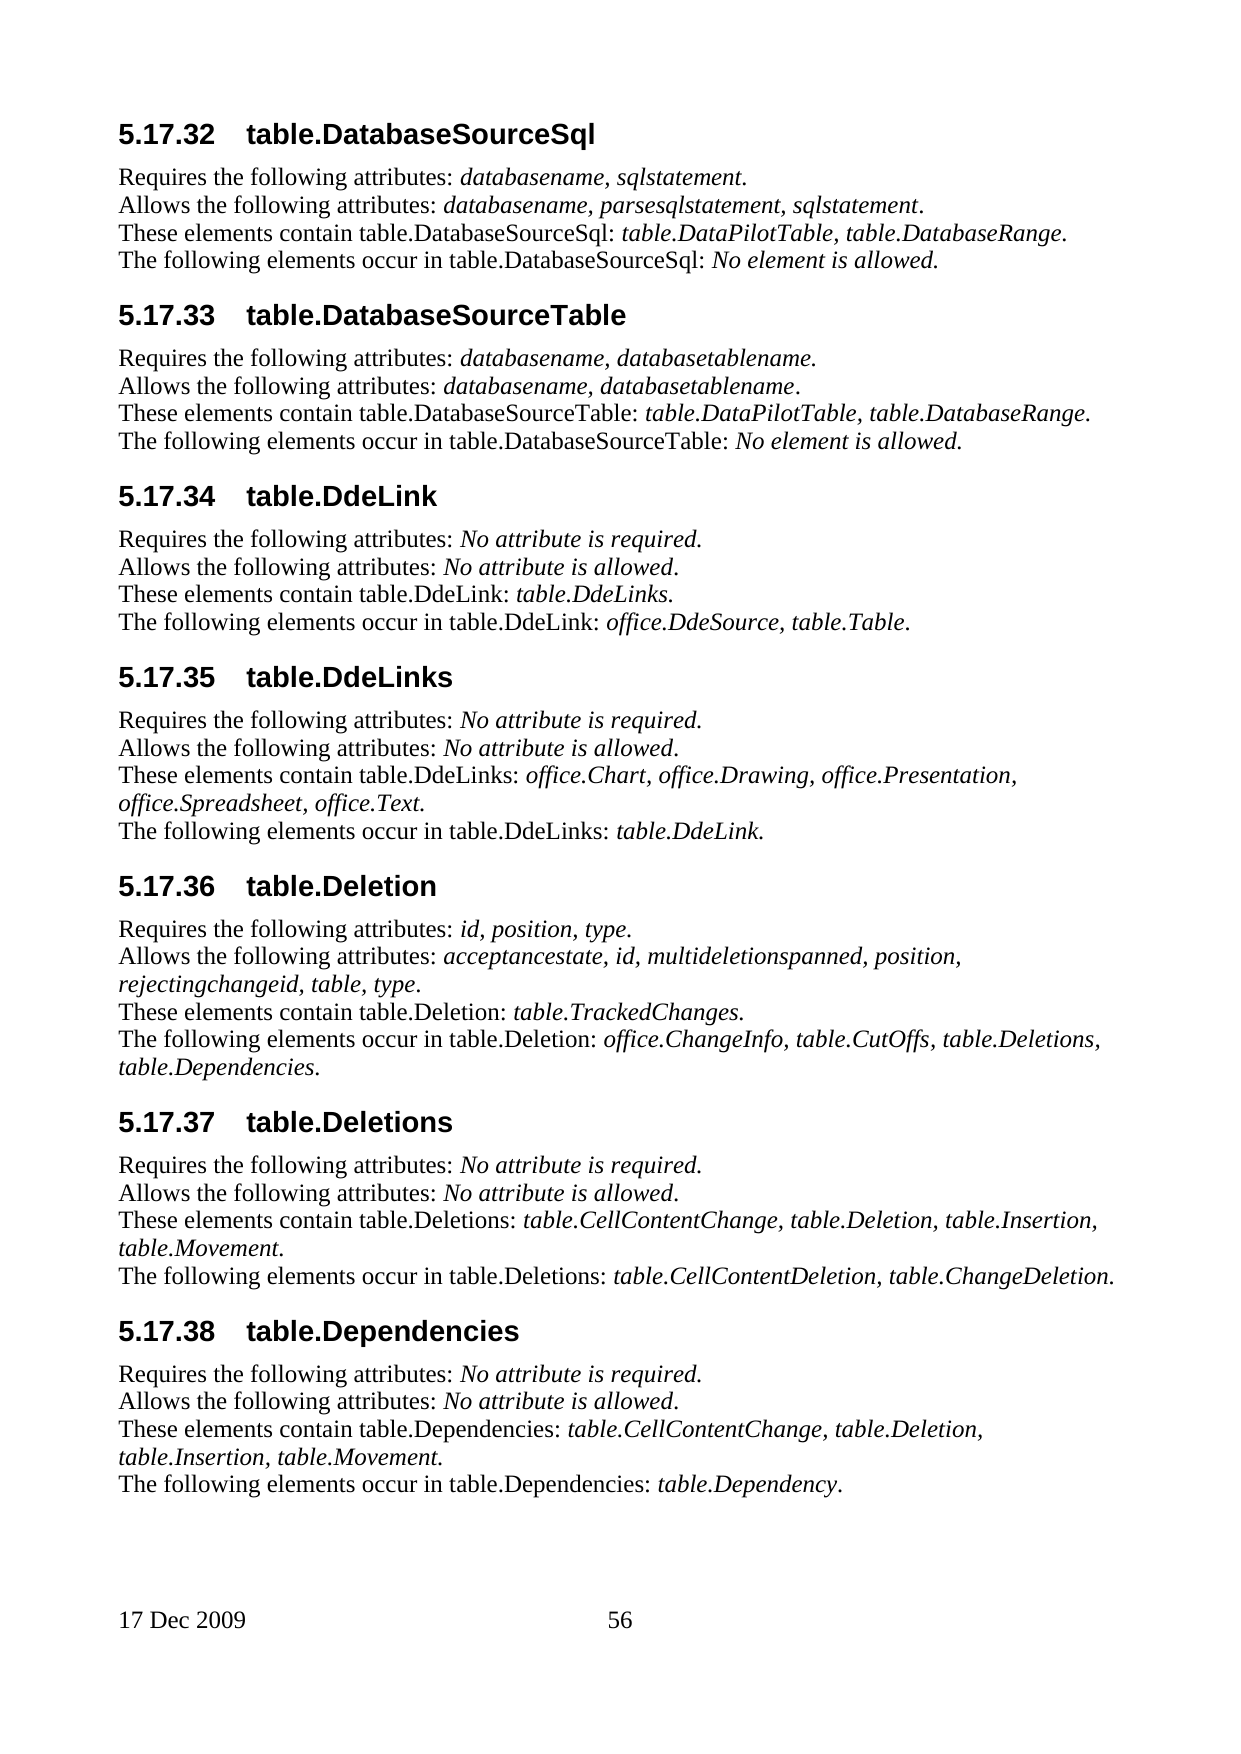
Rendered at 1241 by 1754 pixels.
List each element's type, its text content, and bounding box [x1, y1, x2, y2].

text The following elements occur in table.Dependencies: table.Dependency. [118, 1471, 1122, 1498]
text These elements contain table.DatabaseSourceTable: table.DataPilotTable, table.DatabaseRange. [118, 399, 1122, 427]
text Allows the following attributes: No attribute is allowed. [118, 734, 1122, 761]
text Requires the following attributes: databasename, databasetablename. [118, 344, 1122, 372]
text The following elements occur in table.Deletion: office.ChangeInfo, table.CutOffs, table.Deletions, table.Dependencies. [118, 1026, 1122, 1081]
subtitle table.DatabaseSourceTable [118, 299, 1122, 332]
text Allows the following attributes: No attribute is allowed. [118, 1387, 1122, 1415]
text These elements contain table.Dependencies: table.CellContentChange, table.Deletion, table.Insertion, table.Movement. [118, 1415, 1122, 1471]
text Requires the following attributes: databasename, sqlstatement. [118, 163, 1122, 191]
text Requires the following attributes: id, position, type. [118, 915, 1122, 942]
text The following elements occur in table.DatabaseSourceSql: No element is allowed. [118, 246, 1122, 274]
subtitle table.DdeLink [118, 480, 1122, 513]
subtitle table.Dependencies [118, 1314, 1122, 1347]
subtitle table.Deletion [118, 869, 1122, 902]
text Requires the following attributes: No attribute is required. [118, 1151, 1122, 1179]
text Allows the following attributes: databasename, parsesqlstatement, sqlstatement. [118, 191, 1122, 219]
text These elements contain table.Deletion: table.TrackedChanges. [118, 998, 1122, 1026]
subtitle table.Deletions [118, 1106, 1122, 1138]
text The following elements occur in table.DatabaseSourceTable: No element is allowed. [118, 427, 1122, 455]
text The following elements occur in table.DdeLinks: table.DdeLink. [118, 817, 1122, 844]
text Allows the following attributes: No attribute is allowed. [118, 1179, 1122, 1206]
text Allows the following attributes: acceptancestate, id, multideletionspanned, position, rejectingchangeid, table, type. [118, 942, 1122, 998]
text Allows the following attributes: databasename, databasetablename. [118, 372, 1122, 399]
text These elements contain table.DdeLink: table.DdeLinks. [118, 581, 1122, 608]
text Requires the following attributes: No attribute is required. [118, 706, 1122, 734]
text These elements contain table.Deletions: table.CellContentChange, table.Deletion, table.Insertion, table.Movement. [118, 1206, 1122, 1262]
text These elements contain table.DdeLinks: office.Chart, office.Drawing, office.Presentation, office.Spreadsheet, office.Text. [118, 761, 1122, 817]
text Requires the following attributes: No attribute is required. [118, 525, 1122, 553]
subtitle table.DatabaseSourceSql [118, 118, 1122, 151]
subtitle table.DdeLinks [118, 661, 1122, 693]
text Requires the following attributes: No attribute is required. [118, 1360, 1122, 1387]
text These elements contain table.DatabaseSourceSql: table.DataPilotTable, table.DatabaseRange. [118, 219, 1122, 246]
text The following elements occur in table.Deletions: table.CellContentDeletion, table.ChangeDeletion. [118, 1262, 1122, 1289]
text Allows the following attributes: No attribute is allowed. [118, 553, 1122, 581]
text The following elements occur in table.DdeLink: office.DdeSource, table.Table. [118, 608, 1122, 636]
